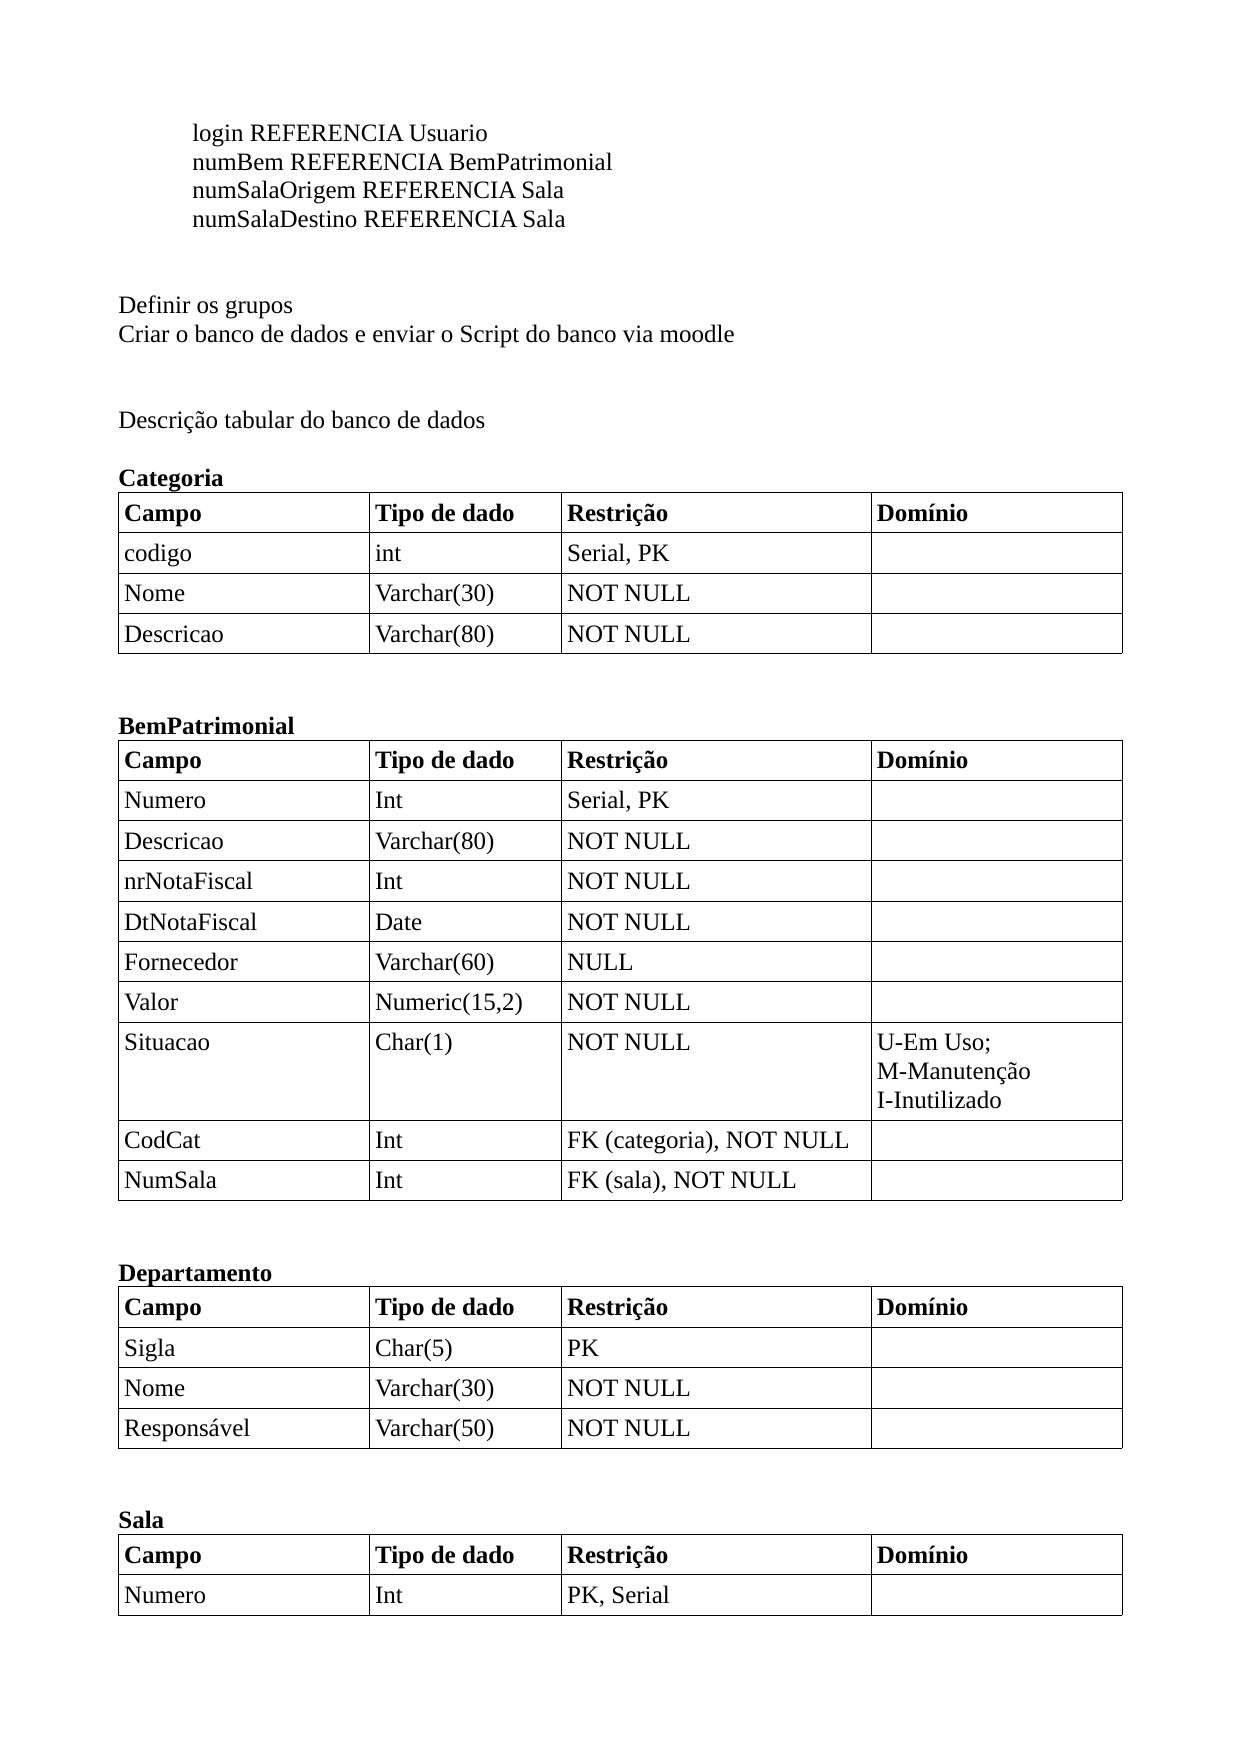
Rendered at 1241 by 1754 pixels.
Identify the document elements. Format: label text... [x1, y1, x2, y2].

table_header Campo [119, 741, 369, 780]
table_cell Varchar(30) [370, 574, 561, 613]
table_cell Varchar(80) [370, 821, 561, 860]
table_cell NOT NULL [562, 1368, 871, 1407]
table_cell nrNotaFiscal [119, 861, 369, 901]
table_cell PK, Serial [562, 1575, 871, 1615]
table_cell [872, 1575, 1122, 1615]
table_cell int [370, 533, 561, 572]
table_cell [872, 942, 1122, 981]
table_cell Char(1) [370, 1023, 561, 1119]
table_cell Varchar(50) [370, 1409, 561, 1448]
table_header Domínio [872, 493, 1122, 532]
table_cell Responsável [119, 1409, 369, 1448]
table_header Restrição [562, 493, 871, 532]
table_cell Descricao [119, 614, 369, 653]
table_cell [872, 574, 1122, 613]
table_header Campo [119, 493, 369, 532]
table_cell NOT NULL [562, 1023, 871, 1119]
table_header Tipo de dado [370, 741, 561, 780]
table_cell Numero [119, 781, 369, 820]
table_header Restrição [562, 1535, 871, 1574]
table_cell [872, 533, 1122, 572]
table_cell NOT NULL [562, 861, 871, 901]
table_cell Sigla [119, 1328, 369, 1367]
table_cell Int [370, 1121, 561, 1160]
text Categoria [118, 463, 1122, 492]
text numSalaDestino REFERENCIA Sala [192, 204, 1122, 233]
text Sala [118, 1505, 1122, 1534]
text Definir os grupos [118, 291, 1122, 319]
table_cell [872, 1368, 1122, 1407]
table_header Domínio [872, 741, 1122, 780]
table_cell Situacao [119, 1023, 369, 1119]
table_header Domínio [872, 1287, 1122, 1327]
table_cell Nome [119, 1368, 369, 1407]
text numBem REFERENCIA BemPatrimonial [192, 147, 1122, 176]
table_cell NOT NULL [562, 614, 871, 653]
table_cell Char(5) [370, 1328, 561, 1367]
table_cell [872, 1328, 1122, 1367]
table_cell [872, 1121, 1122, 1160]
table_cell PK [562, 1328, 871, 1367]
table_cell Varchar(80) [370, 614, 561, 653]
table_cell U-Em Uso; M-Manutenção I-Inutilizado [872, 1023, 1122, 1119]
table_cell Varchar(60) [370, 942, 561, 981]
table_cell Date [370, 902, 561, 941]
table_cell [872, 1161, 1122, 1200]
table_cell NOT NULL [562, 902, 871, 941]
table_cell [872, 982, 1122, 1022]
table_cell Varchar(30) [370, 1368, 561, 1407]
table_cell [872, 821, 1122, 860]
table_cell NULL [562, 942, 871, 981]
table_cell Nome [119, 574, 369, 613]
text numSalaOrigem REFERENCIA Sala [192, 176, 1122, 204]
table_header Restrição [562, 741, 871, 780]
table_cell NOT NULL [562, 982, 871, 1022]
text Criar o banco de dados e enviar o Script do banco via moodle [118, 319, 1122, 348]
table_header Domínio [872, 1535, 1122, 1574]
table_cell Int [370, 1161, 561, 1200]
table_header Restrição [562, 1287, 871, 1327]
table_header Campo [119, 1535, 369, 1574]
table_cell Int [370, 781, 561, 820]
table_cell [872, 614, 1122, 653]
table_cell NOT NULL [562, 821, 871, 860]
text Departamento [118, 1258, 1122, 1286]
table_header Tipo de dado [370, 1535, 561, 1574]
table_cell FK (categoria), NOT NULL [562, 1121, 871, 1160]
table_cell Numeric(15,2) [370, 982, 561, 1022]
table_cell Descricao [119, 821, 369, 860]
table_cell Int [370, 861, 561, 901]
table_cell CodCat [119, 1121, 369, 1160]
table_cell Valor [119, 982, 369, 1022]
text BemPatrimonial [118, 711, 1122, 739]
table_cell [872, 781, 1122, 820]
table_cell FK (sala), NOT NULL [562, 1161, 871, 1200]
table_cell codigo [119, 533, 369, 572]
text Descrição tabular do banco de dados [118, 406, 1122, 434]
table_header Campo [119, 1287, 369, 1327]
table_cell DtNotaFiscal [119, 902, 369, 941]
table_cell [872, 861, 1122, 901]
table_cell NOT NULL [562, 574, 871, 613]
table_cell NOT NULL [562, 1409, 871, 1448]
text login REFERENCIA Usuario [192, 118, 1122, 147]
table_cell [872, 902, 1122, 941]
table_cell [872, 1409, 1122, 1448]
table_cell Numero [119, 1575, 369, 1615]
table_cell Serial, PK [562, 533, 871, 572]
table_header Tipo de dado [370, 493, 561, 532]
table_cell NumSala [119, 1161, 369, 1200]
table_header Tipo de dado [370, 1287, 561, 1327]
table_cell Serial, PK [562, 781, 871, 820]
table_cell Int [370, 1575, 561, 1615]
table_cell Fornecedor [119, 942, 369, 981]
